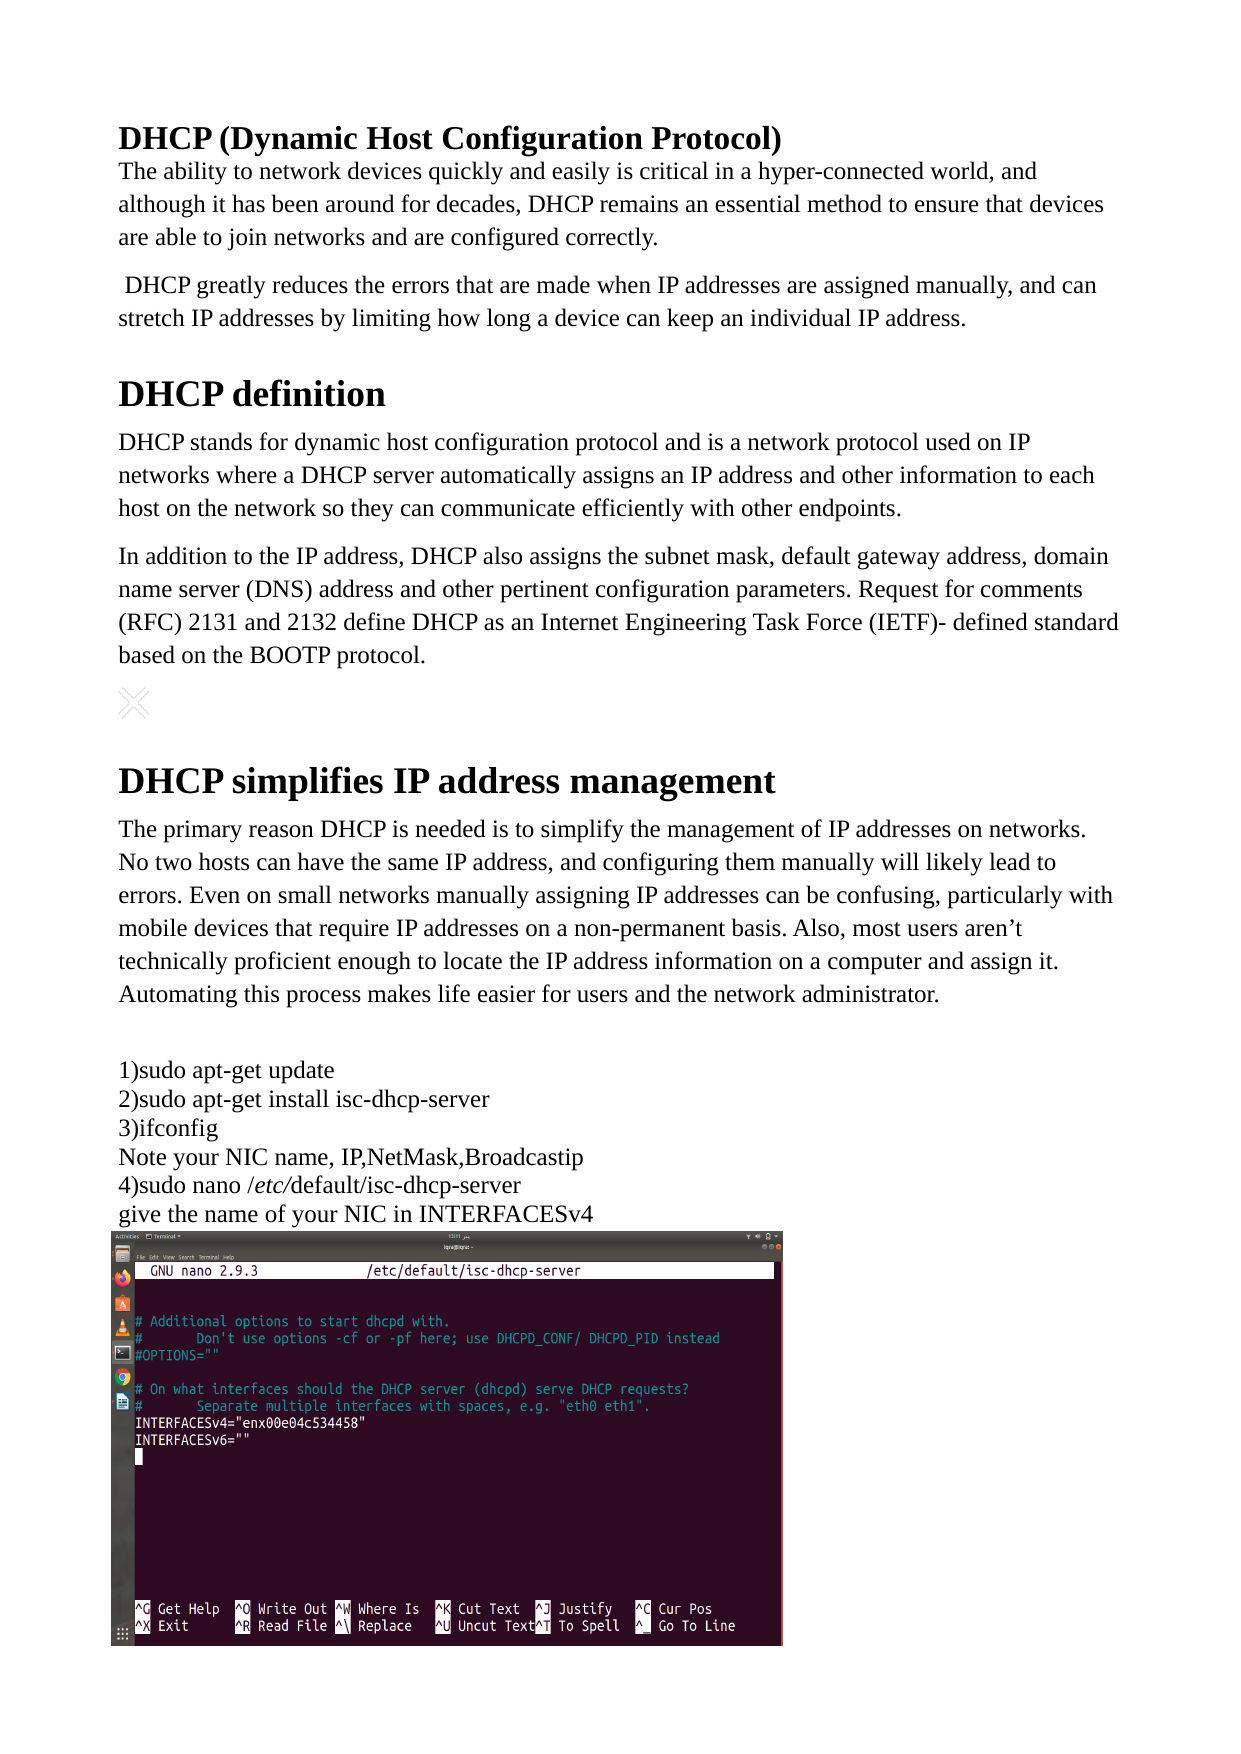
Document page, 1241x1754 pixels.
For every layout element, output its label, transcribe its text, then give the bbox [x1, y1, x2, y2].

picture [118, 687, 150, 719]
text DHCP greatly reduces the errors that are made when IP addresses are assigned manually, and can stretch IP addresses by limiting how long a device can keep an individual IP address. [118, 270, 1122, 332]
text The primary reason DHCP is needed is to simplify the management of IP addresses on networks. No two hosts can have the same IP address, and configuring them manually will likely lead to errors. Even on small networks manually assigning IP addresses can be confusing, particularly with mobile devices that require IP addresses on a non-permanent basis. Also, most users aren’t technically proficient enough to locate the IP address information on a computer and assign it. Automating this process makes life easier for users and the network administrator. [118, 814, 1122, 1008]
text 2)sudo apt-get install isc-dhcp-server [118, 1084, 1122, 1113]
text 4)sudo nano /etc/default/isc-dhcp-server [118, 1171, 1122, 1199]
subtitle DHCP definition [118, 372, 1122, 415]
text In addition to the IP address, DHCP also assigns the subnet mask, default gateway address, domain name server (DNS) address and other pertinent configuration parameters. Request for comments (RFC) 2131 and 2132 define DHCP as an Internet Engineering Task Force (IETF)- defined standard based on the BOOTP protocol. [118, 541, 1122, 669]
text give the name of your NIC in INTERFACESv4 [118, 1199, 1122, 1228]
text 1)sudo apt-get update [118, 1056, 1122, 1084]
text The ability to network devices quickly and easily is critical in a hyper-connected world, and although it has been around for decades, DHCP remains an essential method to ensure that devices are able to join networks and are configured correctly. [118, 156, 1122, 251]
text Note your NIC name, IP,NetMask,Broadcastip [118, 1142, 1122, 1171]
text DHCP (Dynamic Host Configuration Protocol) [118, 118, 1122, 156]
subtitle DHCP simplifies IP address management [118, 758, 1122, 802]
text 3)ifconfig [118, 1113, 1122, 1142]
text DHCP stands for dynamic host configuration protocol and is a network protocol used on IP networks where a DHCP server automatically assigns an IP address and other information to each host on the network so they can communicate efficiently with other endpoints. [118, 427, 1122, 522]
picture [111, 1231, 783, 1646]
